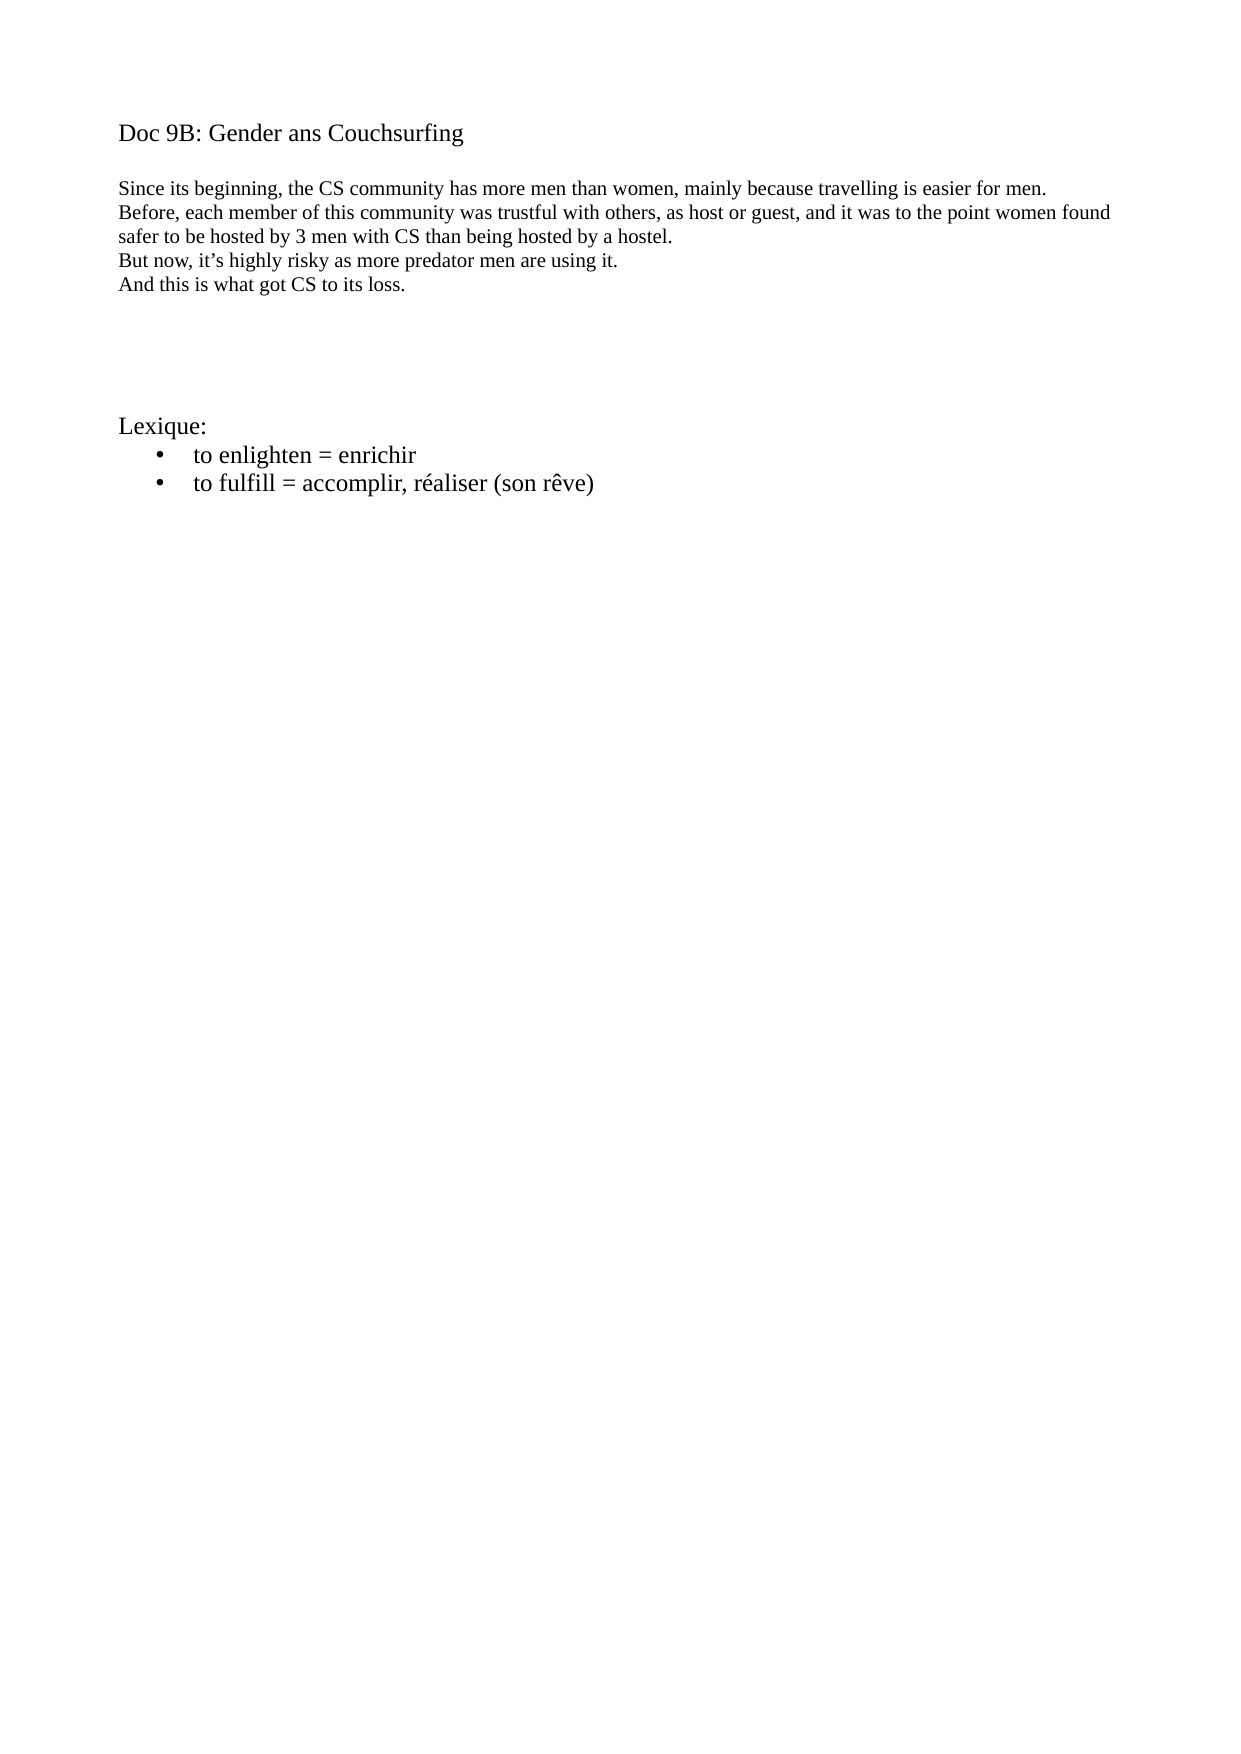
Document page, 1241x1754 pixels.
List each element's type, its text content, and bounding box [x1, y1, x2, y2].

text Lexique: [118, 411, 1122, 440]
text But now, it’s highly risky as more predator men are using it. [118, 248, 1122, 272]
text Before, each member of this community was trustful with others, as host or guest, and it was to the point women found safer to be hosted by 3 men with CS than being hosted by a hostel. [118, 200, 1122, 248]
text Since its beginning, the CS community has more men than women, mainly because travelling is easier for men. [118, 176, 1122, 200]
list to fulfill = accomplir, réaliser (son rêve) [156, 468, 1122, 497]
text Doc 9B: Gender ans Couchsurfing [118, 118, 1122, 147]
list to enlighten = enrichir [156, 440, 1122, 468]
text And this is what got CS to its loss. [118, 272, 1122, 296]
